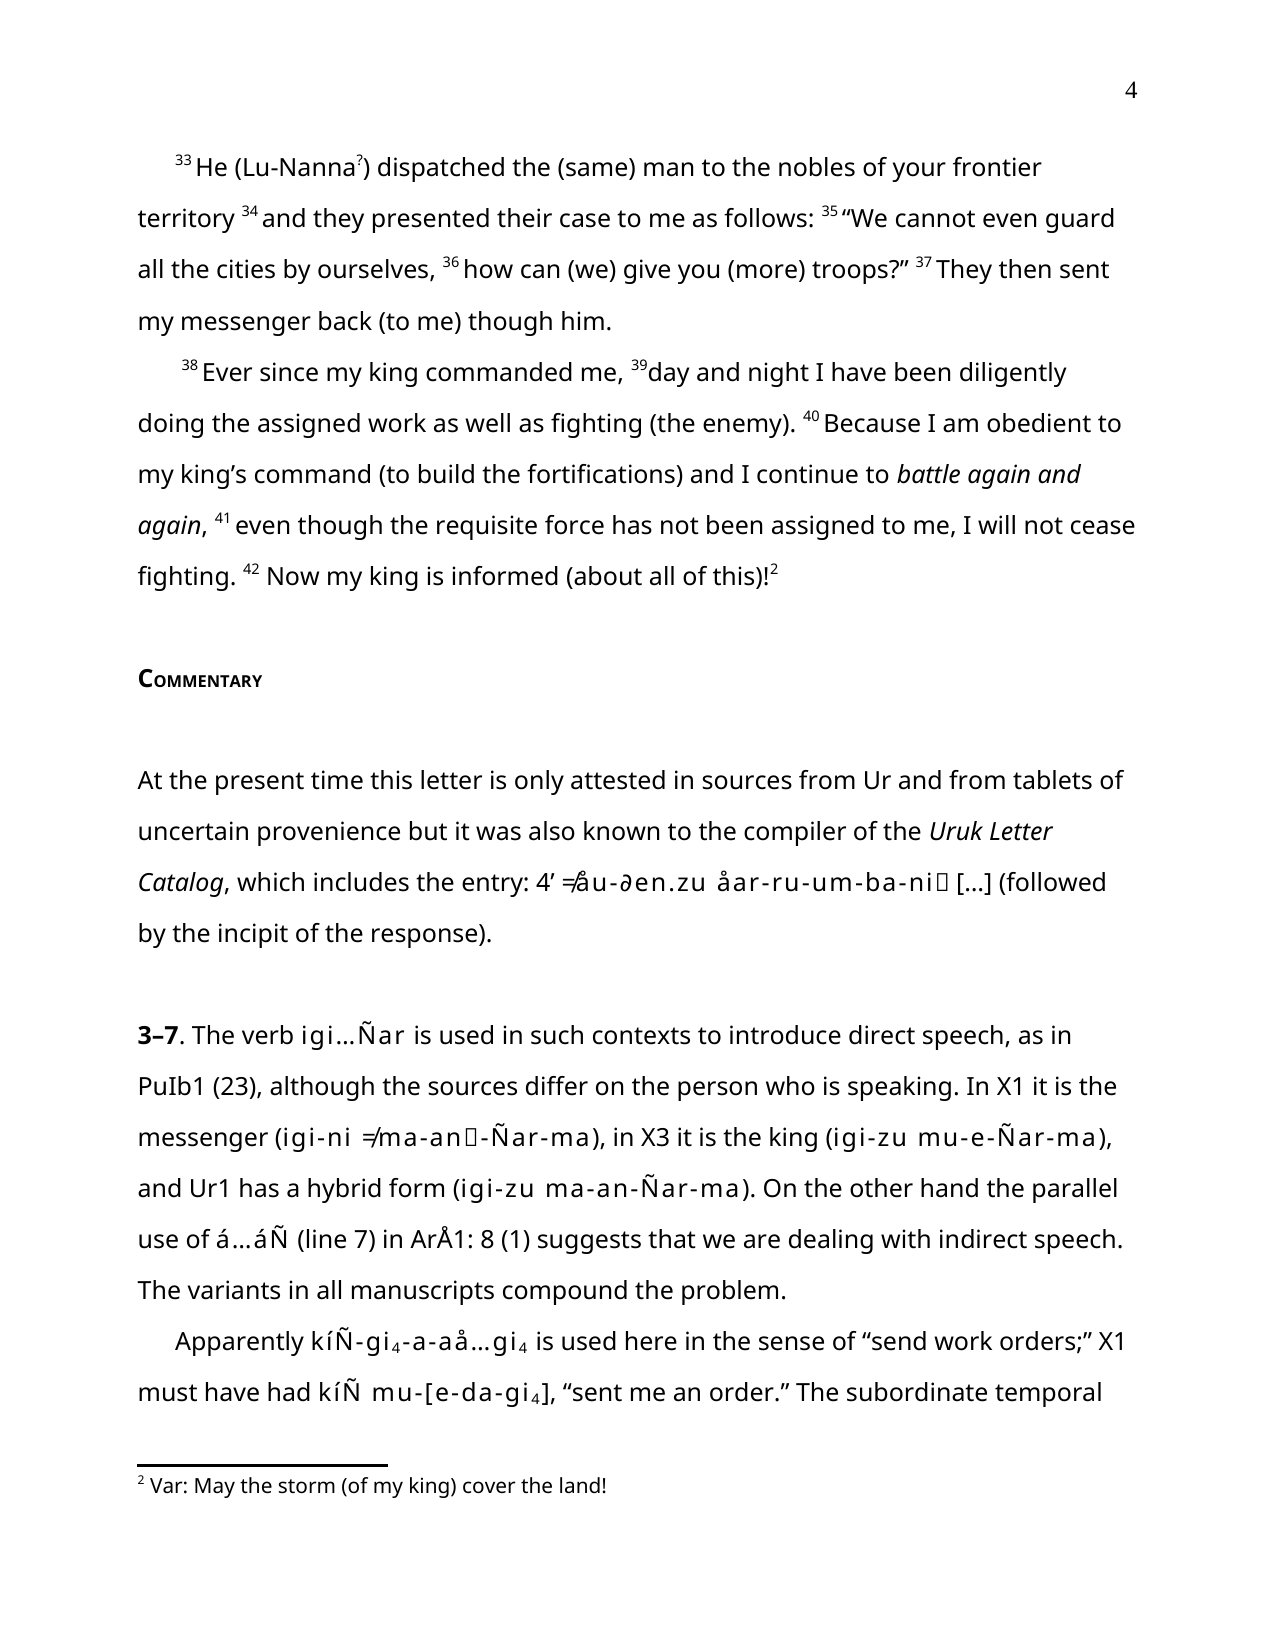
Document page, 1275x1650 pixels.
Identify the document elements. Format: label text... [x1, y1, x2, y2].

text At the present time this letter is only attested in sources from Ur and from tablets of uncertain provenience but it was also known to the compiler of the Uruk Letter Catalog, which includes the entry: 4’ ≠åu‑∂en.zu åar‑ru‑um‑ba‑ni […] (followed by the incipit of the response). [137, 762, 1138, 950]
text Commentary [137, 660, 1138, 694]
text 33 He (Lu-Nanna?) dispatched the (same) man to the nobles of your frontier territory ­34 and they presented their case to me as follows: 35 “We cannot even guard all the cities by ourselves, 36 how can (we) give you (more) troops?” 37 They then sent my messenger back (to me) though him. [137, 150, 1138, 337]
text Var: May the storm (of my king) cover the land! [137, 1472, 1138, 1500]
text ­38 Ever since my king commanded me, 39day and night I have been diligently doing the assigned work as well as fighting (the enemy). 40 Because I am obedient to my king’s command (to build the fortifications) and I continue to battle again and again, 41 even though the requisite force has not been assigned to me, I will not cease fighting. 42 Now my king is informed (about all of this)! [137, 354, 1138, 592]
text Apparently kíÑ-gi4-a-aå…gi4 is used here in the sense of “send work orders;” X1 must have had kíÑ mu-[e-da-gi4], “sent me an order.” The subordinate temporal [137, 1324, 1138, 1409]
text 3–7. The verb igi…Ñar is used in such contexts to introduce direct speech, as in PuIb1 (23), although the sources differ on the person who is speaking. In X1 it is the messenger (igi-ni ≠ma-an-Ñar-ma), in X3 it is the king (igi-zu mu-e-Ñar-ma), and Ur1 has a hybrid form (igi-zu ma-an-Ñar-ma). On the other hand the parallel use of á…áÑ (line 7) in ArÅ1: 8 (1) suggests that we are dealing with indirect speech. The variants in all manuscripts compound the problem. [137, 1018, 1138, 1307]
